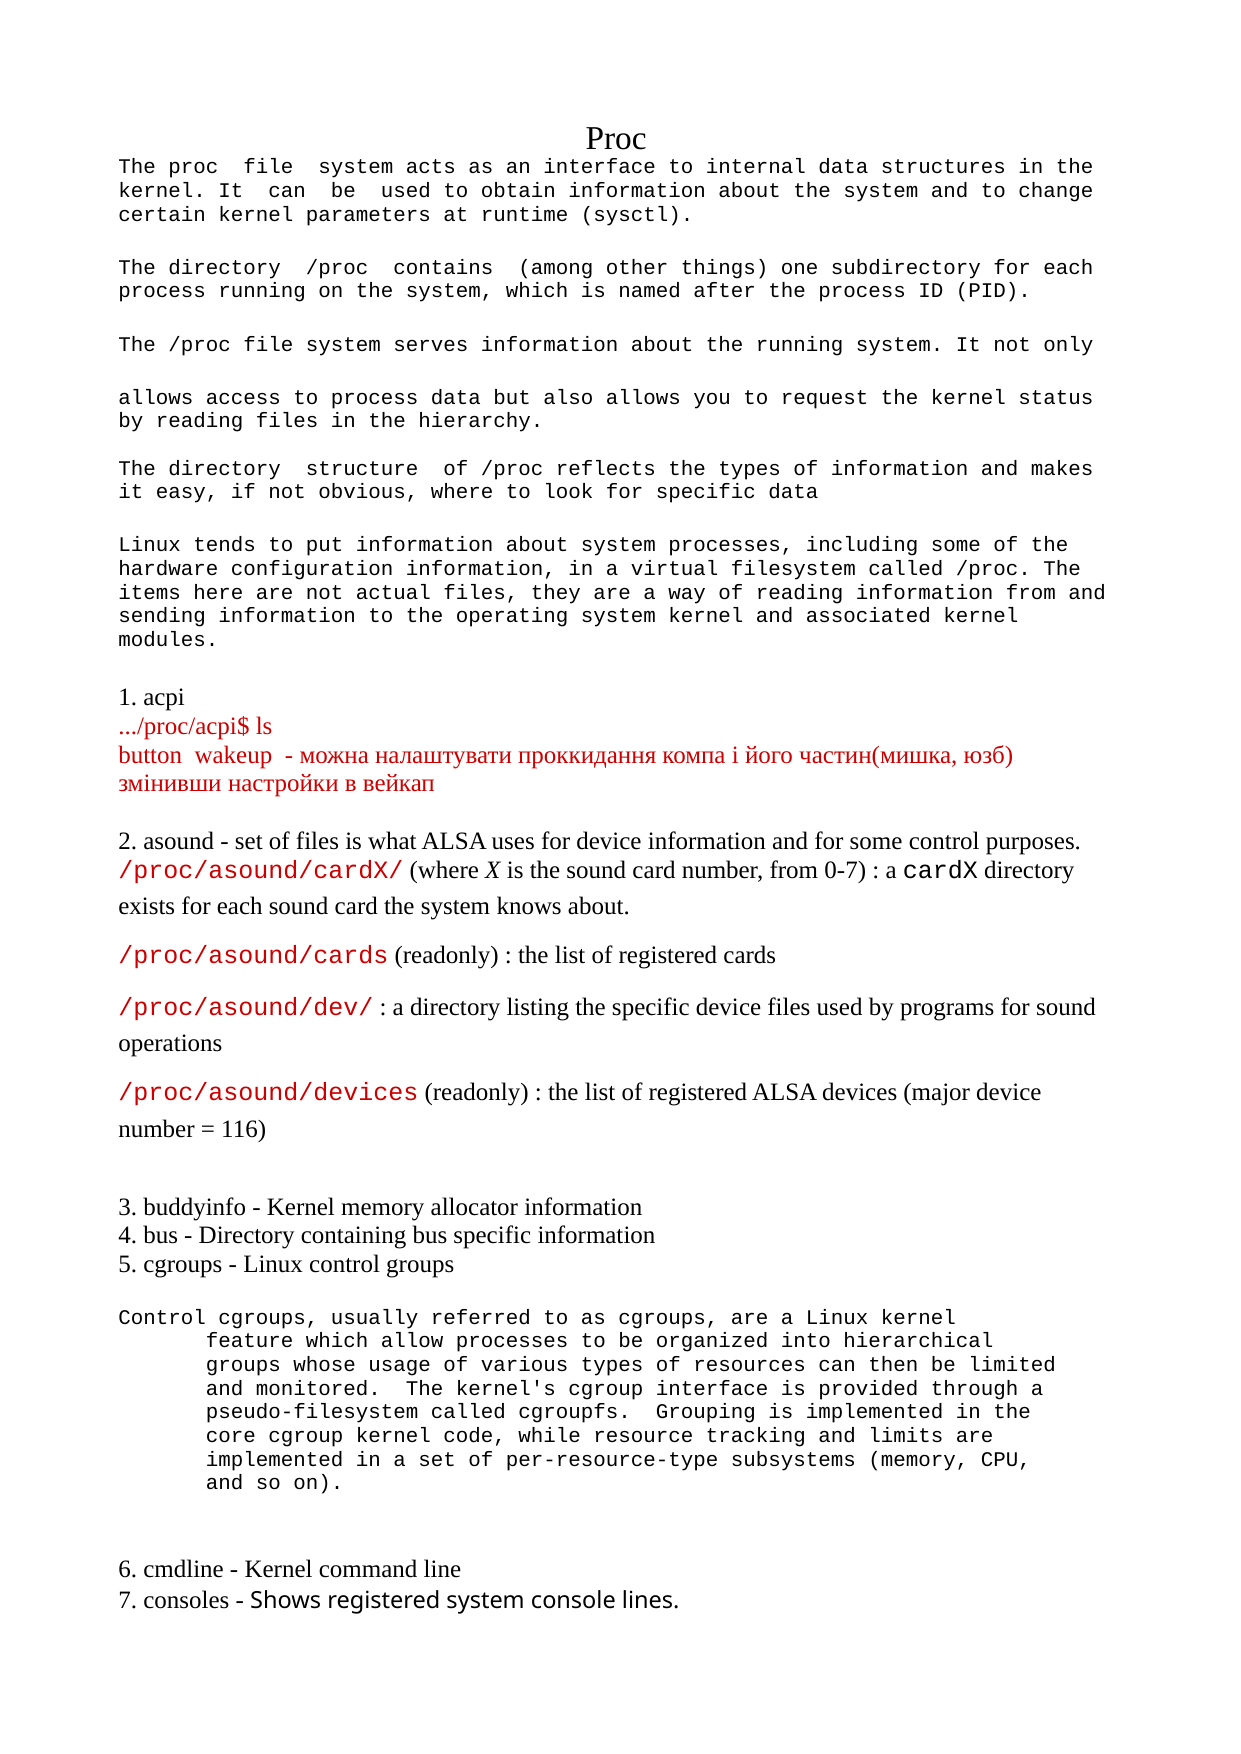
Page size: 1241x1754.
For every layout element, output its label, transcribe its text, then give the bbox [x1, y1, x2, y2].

text and so on). [118, 1472, 1122, 1496]
text pseudo-filesystem called cgroupfs. Grouping is implemented in the [118, 1401, 1122, 1425]
text /proc/asound/cards (readonly) : the list of registered cards [118, 940, 1122, 971]
text allows access to process data but also allows you to request the kernel status [118, 387, 1122, 410]
text 2. asound - set of files is what ALSA uses for device information and for some control purposes. [118, 826, 1122, 855]
text /proc/asound/dev/ : a directory listing the specific device files used by programs for sound operations [118, 992, 1122, 1057]
text feature which allow processes to be organized into hierarchical [118, 1331, 1122, 1354]
text 4. bus - Directory containing bus specific information [118, 1221, 1122, 1249]
text implemented in a set of per-resource-type subsystems (memory, CPU, [118, 1449, 1122, 1472]
text /proc/asound/cardX/ (where X is the sound card number, from 0-7) : a cardX directory exists for each sound card the system knows about. [118, 855, 1122, 920]
text Control cgroups, usually referred to as cgroups, are a Linux kernel [118, 1307, 1122, 1331]
text by reading files in the hierarchy. [118, 410, 1122, 434]
text it easy, if not obvious, where to look for specific data [118, 481, 1122, 505]
text /proc/asound/devices (readonly) : the list of registered ALSA devices (major device number = 116) [118, 1077, 1122, 1143]
text button wakeup - можна налаштувати проккидання компа і його частин(мишка, юзб) змінивши настройки в вейкап [118, 740, 1122, 797]
text The directory structure of /proc reflects the types of information and makes [118, 458, 1122, 481]
text and monitored. The kernel's cgroup interface is provided through a [118, 1378, 1122, 1401]
text certain kernel parameters at runtime (sysctl). [118, 204, 1122, 227]
text 3. buddyinfo - Kernel memory allocator information [118, 1192, 1122, 1221]
text groups whose usage of various types of resources can then be limited [118, 1354, 1122, 1378]
text 1. acpi [118, 682, 1122, 711]
text 6. cmdline - Kernel command line [118, 1554, 1122, 1583]
text Linux tends to put information about system processes, including some of the hardware configuration information, in a virtual filesystem called /proc. The items here are not actual files, they are a way of reading information from and sending information to the operating system kernel and associated kernel modules. [118, 534, 1122, 653]
text core cgroup kernel code, while resource tracking and limits are [118, 1425, 1122, 1449]
text The /proc file system serves information about the running system. It not only [118, 334, 1122, 357]
text 5. cgroups - Linux control groups [118, 1249, 1122, 1278]
text The proc file system acts as an interface to internal data structures in the [118, 156, 1122, 180]
text The directory /proc contains (among other things) one subdirectory for each process running on the system, which is named after the process ID (PID). [118, 257, 1122, 304]
text kernel. It can be used to obtain information about the system and to change [118, 180, 1122, 204]
text Proc [118, 118, 1122, 156]
text 7. consoles - Shows registered system console lines. [118, 1583, 1122, 1615]
text .../proc/acpi$ ls [118, 711, 1122, 740]
